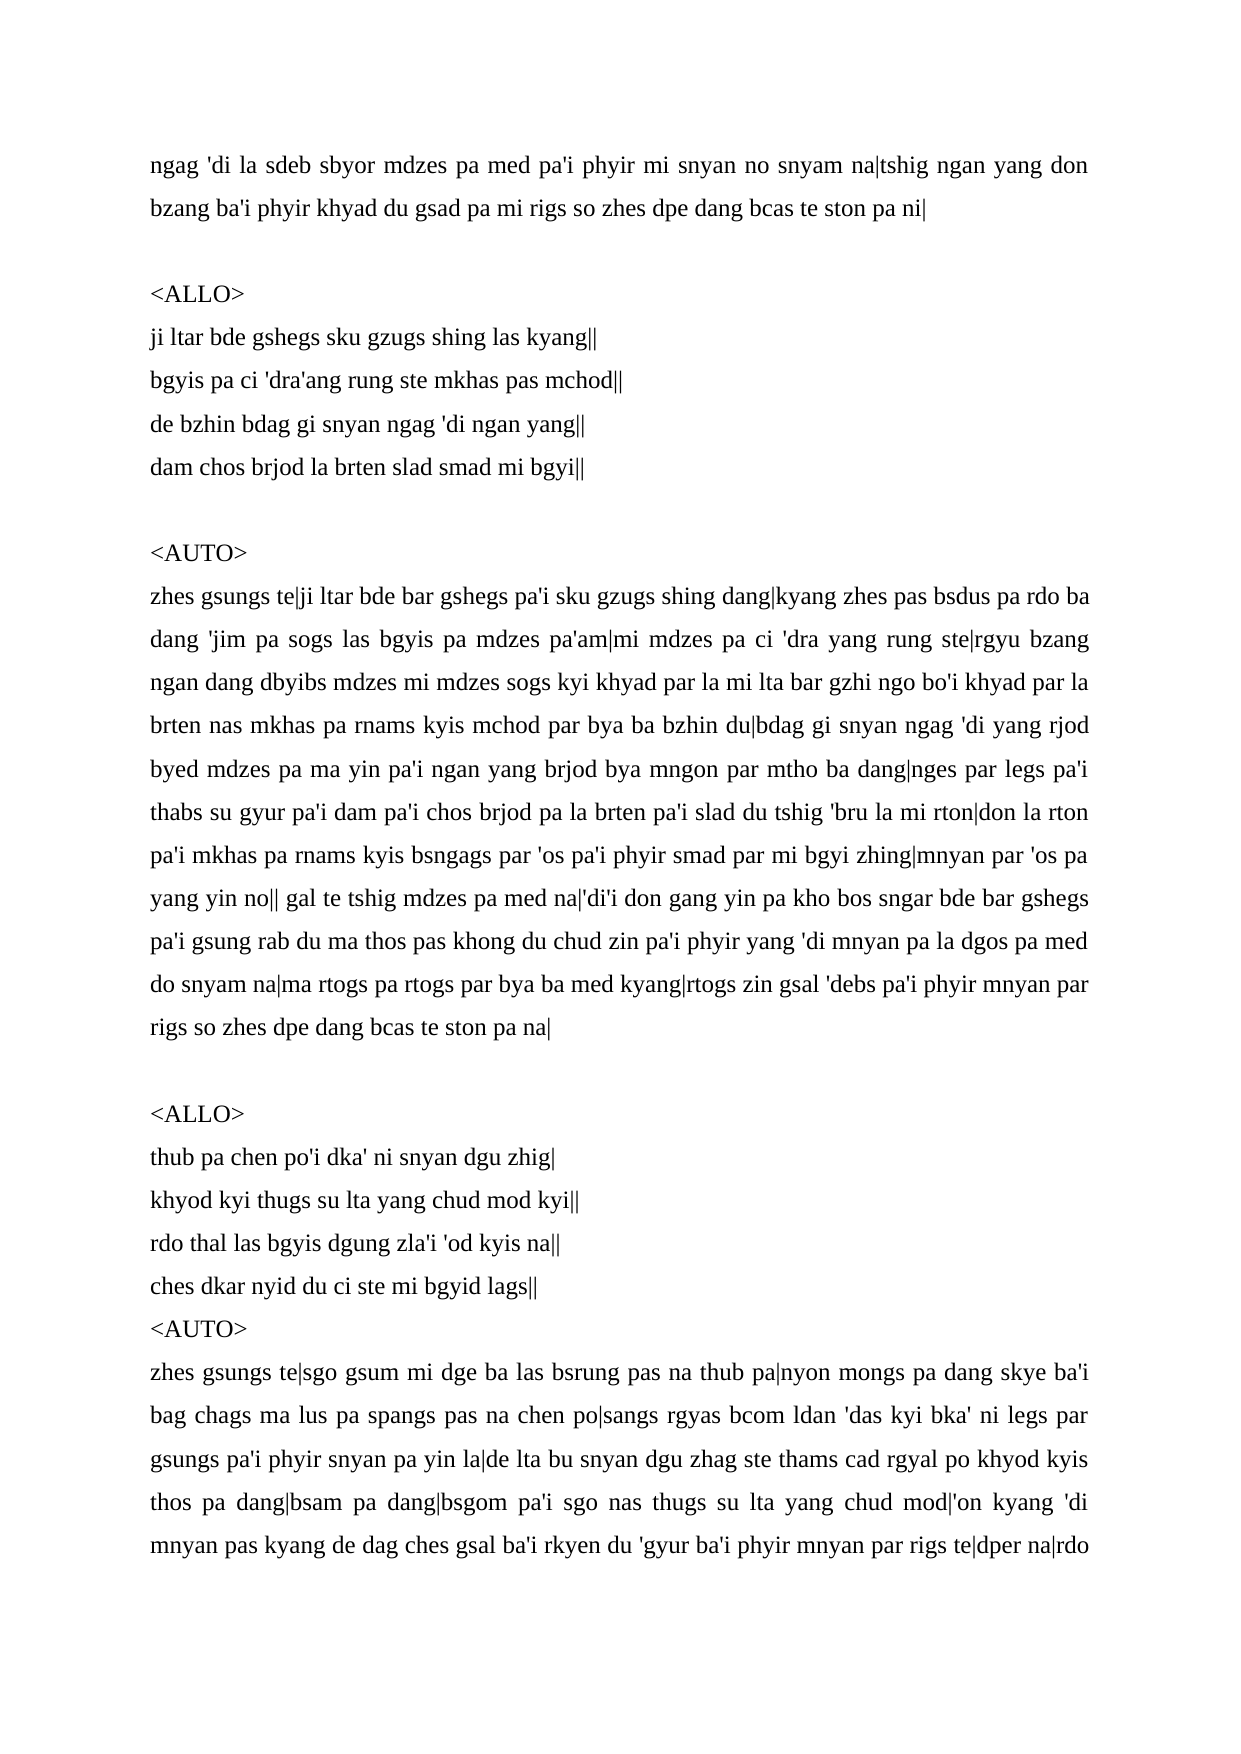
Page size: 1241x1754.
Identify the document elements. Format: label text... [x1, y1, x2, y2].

text bgyis pa ci 'dra'ang rung ste mkhas pas mchod|| [150, 366, 1090, 394]
text de bzhin bdag gi snyan ngag 'di ngan yang|| [150, 409, 1090, 437]
text zhes gsungs te|sgo gsum mi dge ba las bsrung pas na thub pa|nyon mongs pa dang skye ba'i bag chags ma lus pa spangs pas na chen po|sangs rgyas bcom ldan 'das kyi bka' ni legs par gsungs pa'i phyir snyan pa yin la|de lta bu snyan dgu zhag ste thams cad rgyal po khyod kyis thos pa dang|bsam pa dang|bsgom pa'i sgo nas thugs su lta yang chud mod|'on kyang 'di mnyan pas kyang de dag ches gsal ba'i rkyen du 'gyur ba'i phyir mnyan par rigs te|dper na|rdo [150, 1357, 1090, 1559]
text <ALLO> [150, 279, 1090, 308]
text zhes gsungs te|ji ltar bde bar gshegs pa'i sku gzugs shing dang|kyang zhes pas bsdus pa rdo ba dang 'jim pa sogs las bgyis pa mdzes pa'am|mi mdzes pa ci 'dra yang rung ste|rgyu bzang ngan dang dbyibs mdzes mi mdzes sogs kyi khyad par la mi lta bar gzhi ngo bo'i khyad par la brten nas mkhas pa rnams kyis mchod par bya ba bzhin du|bdag gi snyan ngag 'di yang rjod byed mdzes pa ma yin pa'i ngan yang brjod bya mngon par mtho ba dang|nges par legs pa'i thabs su gyur pa'i dam pa'i chos brjod pa la brten pa'i slad du tshig 'bru la mi rton|don la rton pa'i mkhas pa rnams kyis bsngags par 'os pa'i phyir smad par mi bgyi zhing|mnyan par 'os pa yang yin no|| gal te tshig mdzes pa med na|'di'i don gang yin pa kho bos sngar bde bar gshegs pa'i gsung rab du ma thos pas khong du chud zin pa'i phyir yang 'di mnyan pa la dgos pa med do snyam na|ma rtogs pa rtogs par bya ba med kyang|rtogs zin gsal 'debs pa'i phyir mnyan par rigs so zhes dpe dang bcas te ston pa na| [150, 581, 1090, 1041]
text ji ltar bde gshegs sku gzugs shing las kyang|| [150, 322, 1090, 351]
text rdo thal las bgyis dgung zla'i 'od kyis na|| [150, 1228, 1090, 1257]
text ches dkar nyid du ci ste mi bgyid lags|| [150, 1271, 1090, 1300]
text <AUTO> [150, 1314, 1090, 1343]
text thub pa chen po'i dka' ni snyan dgu zhig| [150, 1142, 1090, 1171]
text khyod kyi thugs su lta yang chud mod kyi|| [150, 1185, 1090, 1214]
text <ALLO> [150, 1099, 1090, 1127]
text ngag 'di la sdeb sbyor mdzes pa med pa'i phyir mi snyan no snyam na|tshig ngan yang don bzang ba'i phyir khyad du gsad pa mi rigs so zhes dpe dang bcas te ston pa ni| [150, 150, 1090, 222]
text dam chos brjod la brten slad smad mi bgyi|| [150, 452, 1090, 481]
text <AUTO> [150, 538, 1090, 567]
